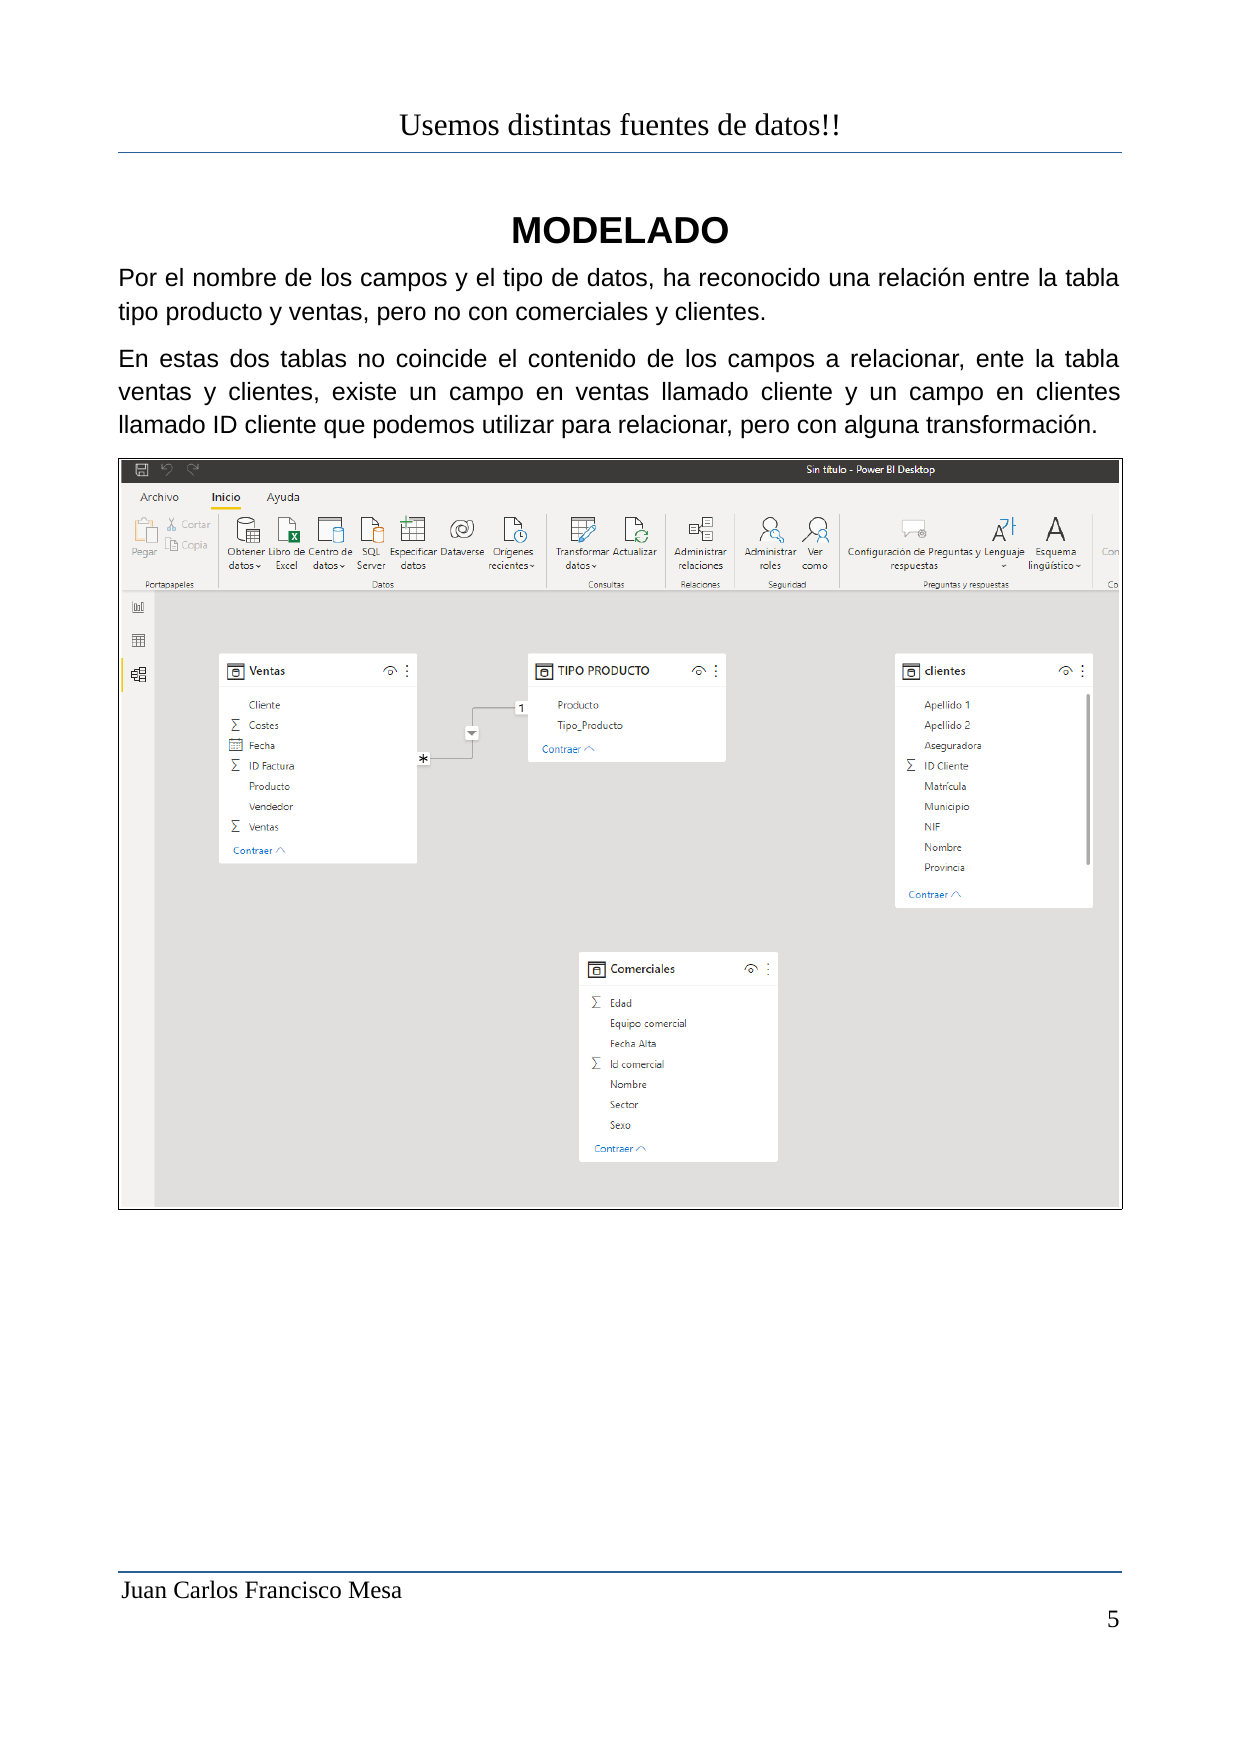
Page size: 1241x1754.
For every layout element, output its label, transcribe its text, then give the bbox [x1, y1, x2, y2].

text Por el nombre de los campos y el tipo de datos, ha reconocido una relación entre la tabla tipo producto y ventas, pero no con comerciales y clientes. [118, 263, 1122, 325]
text En estas dos tablas no coincide el contenido de los campos a relacionar, ente la tabla ventas y clientes, existe un campo en ventas llamado cliente y un campo en clientes llamado ID cliente que podemos utilizar para relacionar, pero con alguna transformación. [118, 344, 1122, 439]
subtitle MODELADO [118, 208, 1122, 251]
picture [121, 460, 1119, 1207]
